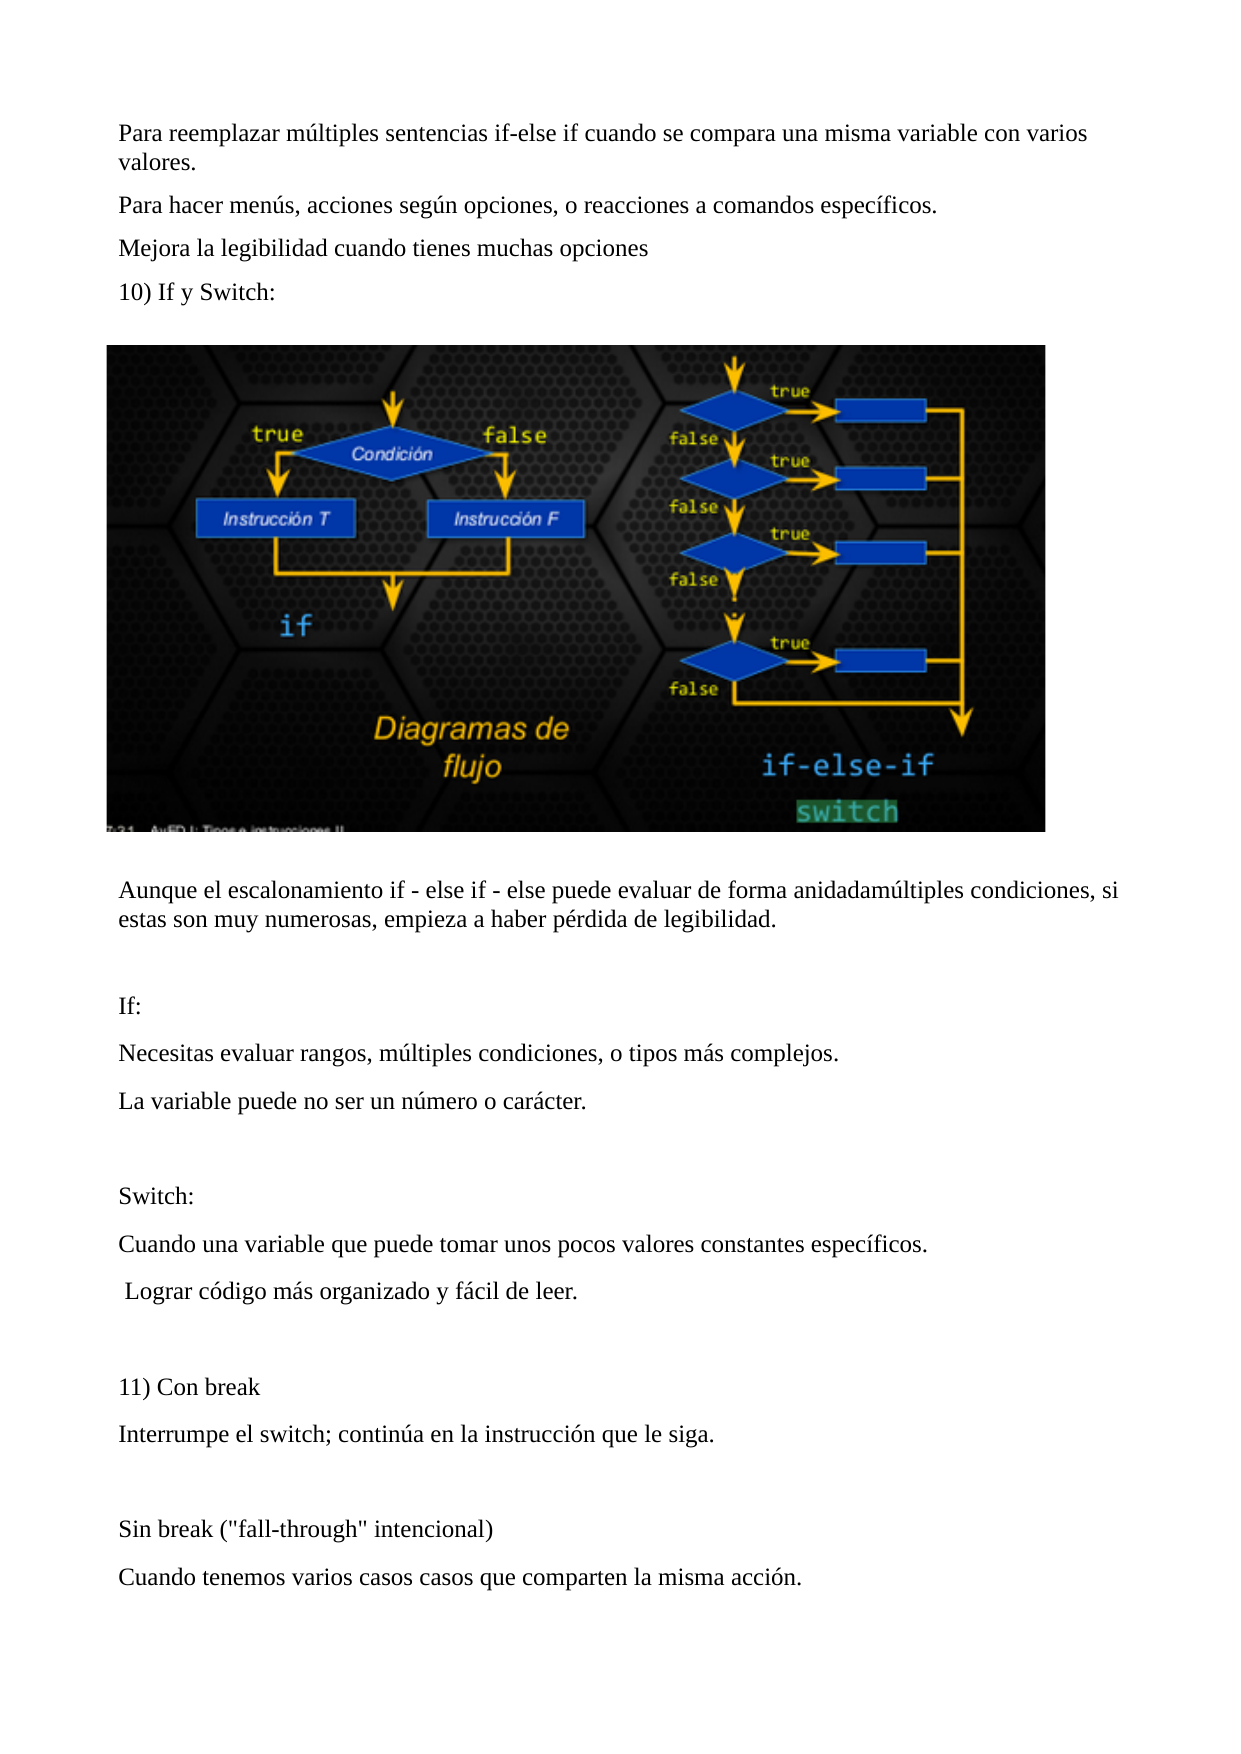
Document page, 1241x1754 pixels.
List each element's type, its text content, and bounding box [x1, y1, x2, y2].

picture [106, 345, 1046, 832]
text Lograr código más organizado y fácil de leer. [118, 1276, 1122, 1305]
text Necesitas evaluar rangos, múltiples condiciones, o tipos más complejos. [118, 1038, 1122, 1067]
text 10) If y Switch: [118, 277, 1122, 306]
text Mejora la legibilidad cuando tienes muchas opciones [118, 233, 1122, 262]
text Sin break ("fall-through" intencional) [118, 1514, 1122, 1543]
text If: [118, 991, 1122, 1019]
text Aunque el escalonamiento if - else if - else puede evaluar de forma anidadamúltiples condiciones, si estas son muy numerosas, empieza a haber pérdida de legibilidad. [118, 875, 1122, 933]
text Para reemplazar múltiples sentencias if-else if cuando se compara una misma variable con varios valores. [118, 118, 1122, 176]
text 11) Con break [118, 1372, 1122, 1400]
text La variable puede no ser un número o carácter. [118, 1086, 1122, 1115]
text Cuando tenemos varios casos casos que comparten la misma acción. [118, 1562, 1122, 1591]
text Switch: [118, 1181, 1122, 1210]
text Para hacer menús, acciones según opciones, o reacciones a comandos específicos. [118, 190, 1122, 219]
text Interrumpe el switch; continúa en la instrucción que le siga. [118, 1419, 1122, 1448]
text Cuando una variable que puede tomar unos pocos valores constantes específicos. [118, 1229, 1122, 1258]
